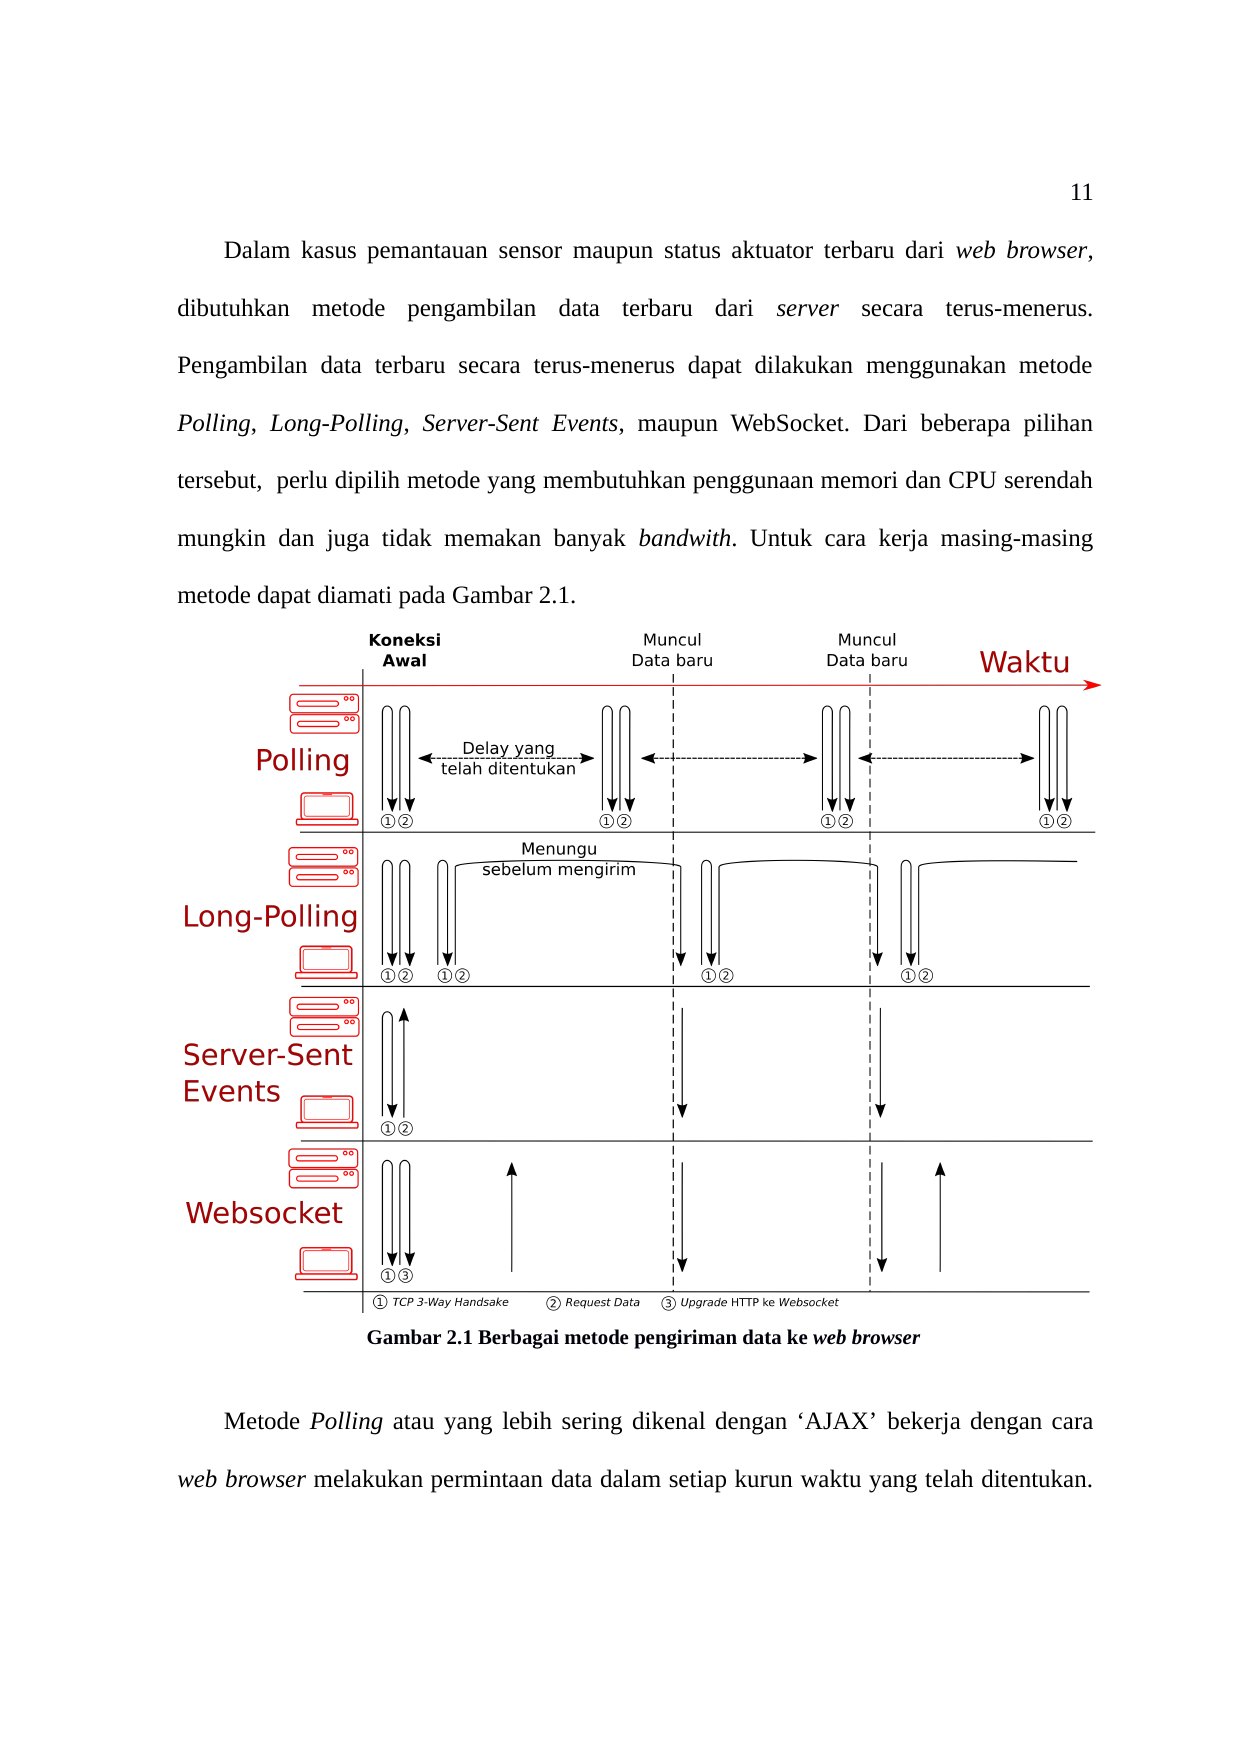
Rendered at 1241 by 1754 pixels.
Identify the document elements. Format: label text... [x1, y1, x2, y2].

text Metode Polling atau yang lebih sering dikenal dengan ‘AJAX’ bekerja dengan cara web browser melakukan permintaan data dalam setiap kurun waktu yang telah ditentukan. [177, 638, 1093, 1493]
text Gambar 2.1 Berbagai metode pengiriman data ke web browser [185, 1313, 1101, 1349]
picture [184, 633, 1102, 1313]
text Dalam kasus pemantauan sensor maupun status aktuator terbaru dari web browser, dibutuhkan metode pengambilan data terbaru dari server secara terus-menerus. Pengambilan data terbaru secara terus-menerus dapat dilakukan menggunakan metode Polling, Long-Polling, Server-Sent Events, maupun WebSocket. Dari beberapa pilihan tersebut, perlu dipilih metode yang membutuhkan penggunaan memori dan CPU serendah mungkin dan juga tidak memakan banyak bandwith. Untuk cara kerja masing-masing metode dapat diamati pada Gambar 2.1. [177, 235, 1093, 609]
text [185, 621, 1101, 633]
